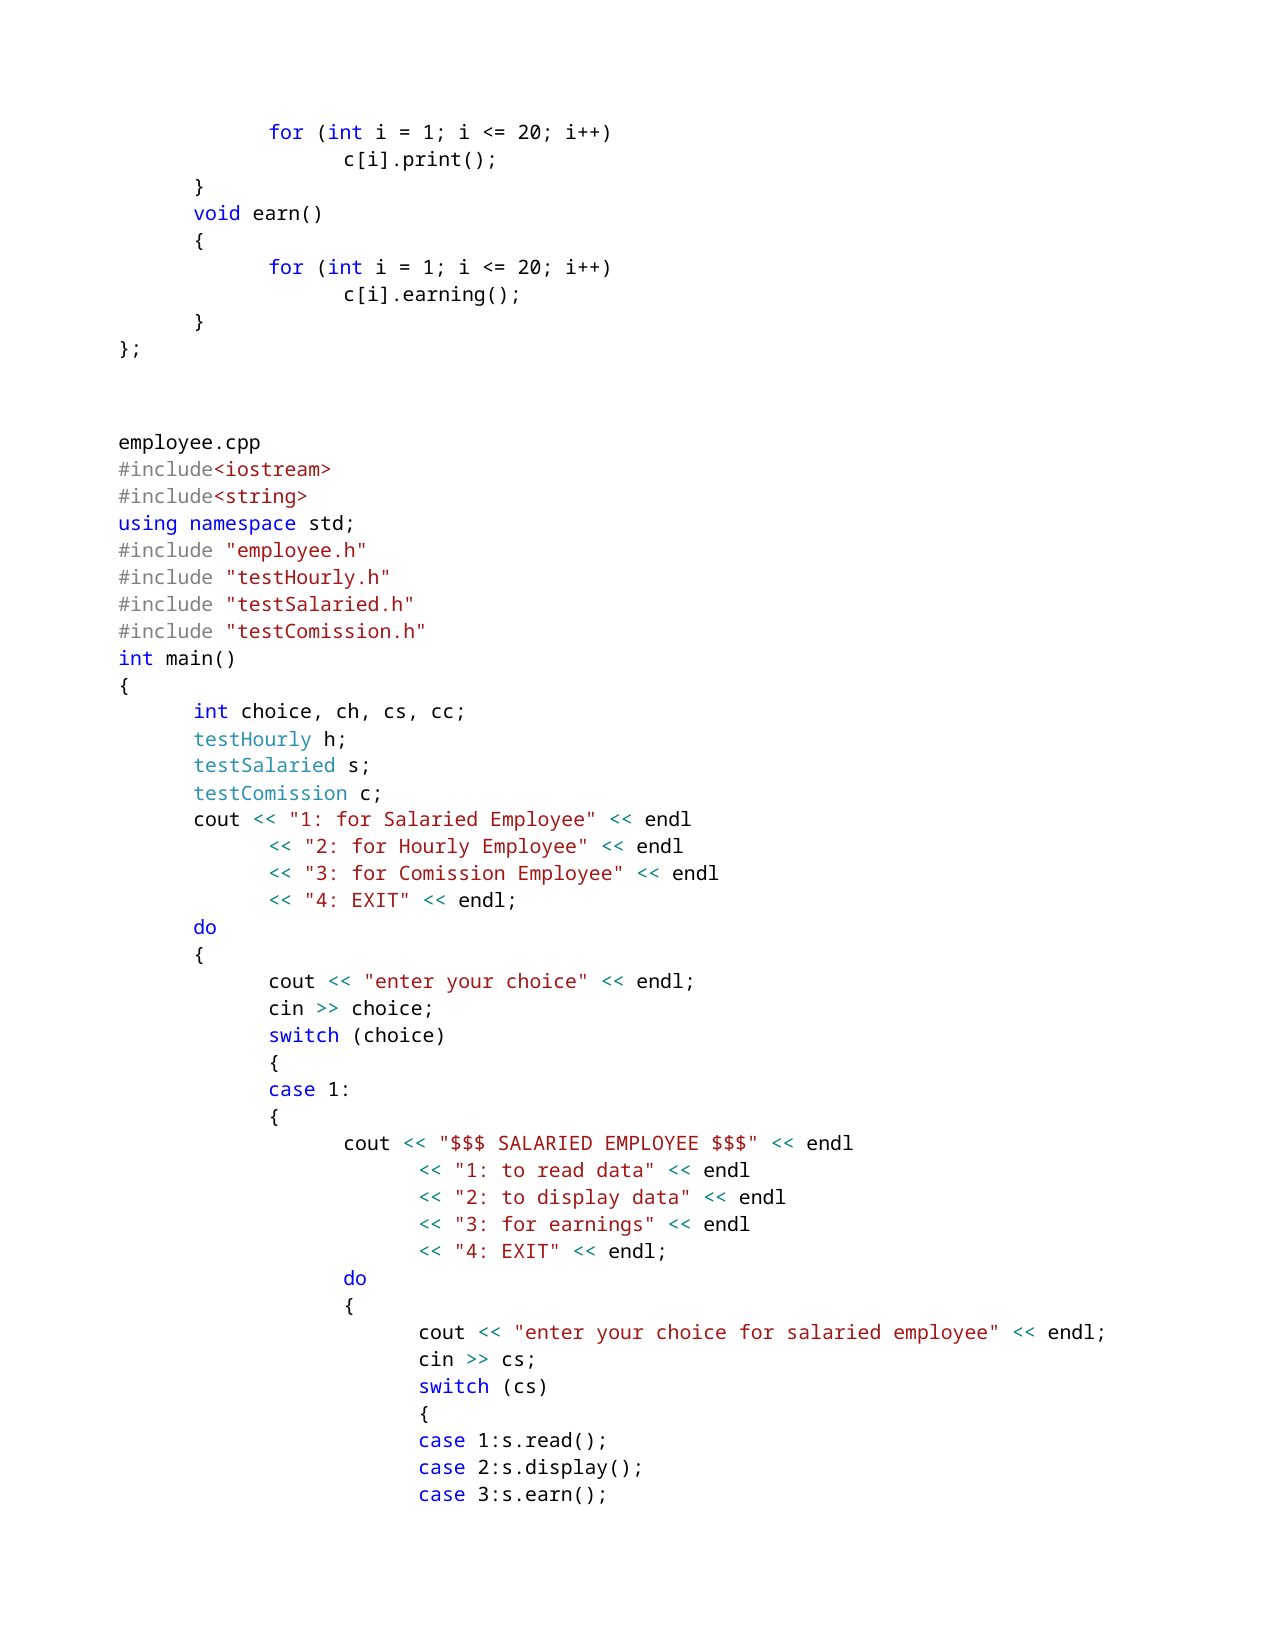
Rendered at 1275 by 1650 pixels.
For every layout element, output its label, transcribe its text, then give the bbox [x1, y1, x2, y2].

text { [118, 1048, 1157, 1076]
text case 3:s.earn(); [118, 1480, 1157, 1507]
text switch (cs) [118, 1372, 1157, 1399]
text { [118, 941, 1157, 968]
text #include<iostream> [118, 455, 1157, 482]
text testHourly h; [118, 725, 1157, 752]
text switch (choice) [118, 1022, 1157, 1048]
text case 2:s.display(); [118, 1453, 1157, 1480]
text #include "testSalaried.h" [118, 590, 1157, 617]
text testSalaried s; [118, 752, 1157, 779]
text c[i].print(); [118, 145, 1157, 172]
text cin >> cs; [118, 1345, 1157, 1372]
text case 1: [118, 1076, 1157, 1102]
text for (int i = 1; i <= 20; i++) [118, 118, 1157, 145]
text cin >> choice; [118, 994, 1157, 1022]
text { [118, 226, 1157, 253]
text { [118, 671, 1157, 698]
text c[i].earning(); [118, 280, 1157, 307]
text }; [118, 334, 1157, 361]
text << "2: to display data" << endl [118, 1183, 1157, 1210]
text << "1: to read data" << endl [118, 1156, 1157, 1183]
text for (int i = 1; i <= 20; i++) [118, 253, 1157, 280]
text employee.cpp [118, 428, 1157, 455]
text } [118, 307, 1157, 334]
text void earn() [118, 199, 1157, 226]
text << "4: EXIT" << endl; [118, 1237, 1157, 1264]
text int main() [118, 644, 1157, 671]
text cout << "enter your choice" << endl; [118, 968, 1157, 994]
text cout << "1: for Salaried Employee" << endl [118, 806, 1157, 833]
text << "3: for Comission Employee" << endl [118, 860, 1157, 887]
text << "3: for earnings" << endl [118, 1210, 1157, 1237]
text { [118, 1399, 1157, 1426]
text } [118, 172, 1157, 199]
text << "4: EXIT" << endl; [118, 887, 1157, 914]
text using namespace std; [118, 509, 1157, 536]
text { [118, 1102, 1157, 1129]
text { [118, 1291, 1157, 1318]
text #include "testComission.h" [118, 617, 1157, 644]
text << "2: for Hourly Employee" << endl [118, 833, 1157, 860]
text #include "employee.h" [118, 536, 1157, 563]
text do [118, 914, 1157, 941]
text do [118, 1264, 1157, 1291]
text int choice, ch, cs, cc; [118, 698, 1157, 725]
text cout << "enter your choice for salaried employee" << endl; [118, 1318, 1157, 1345]
text #include "testHourly.h" [118, 563, 1157, 590]
text testComission c; [118, 779, 1157, 806]
text #include<string> [118, 482, 1157, 509]
text case 1:s.read(); [118, 1426, 1157, 1453]
text cout << "$$$ SALARIED EMPLOYEE $$$" << endl [118, 1129, 1157, 1156]
